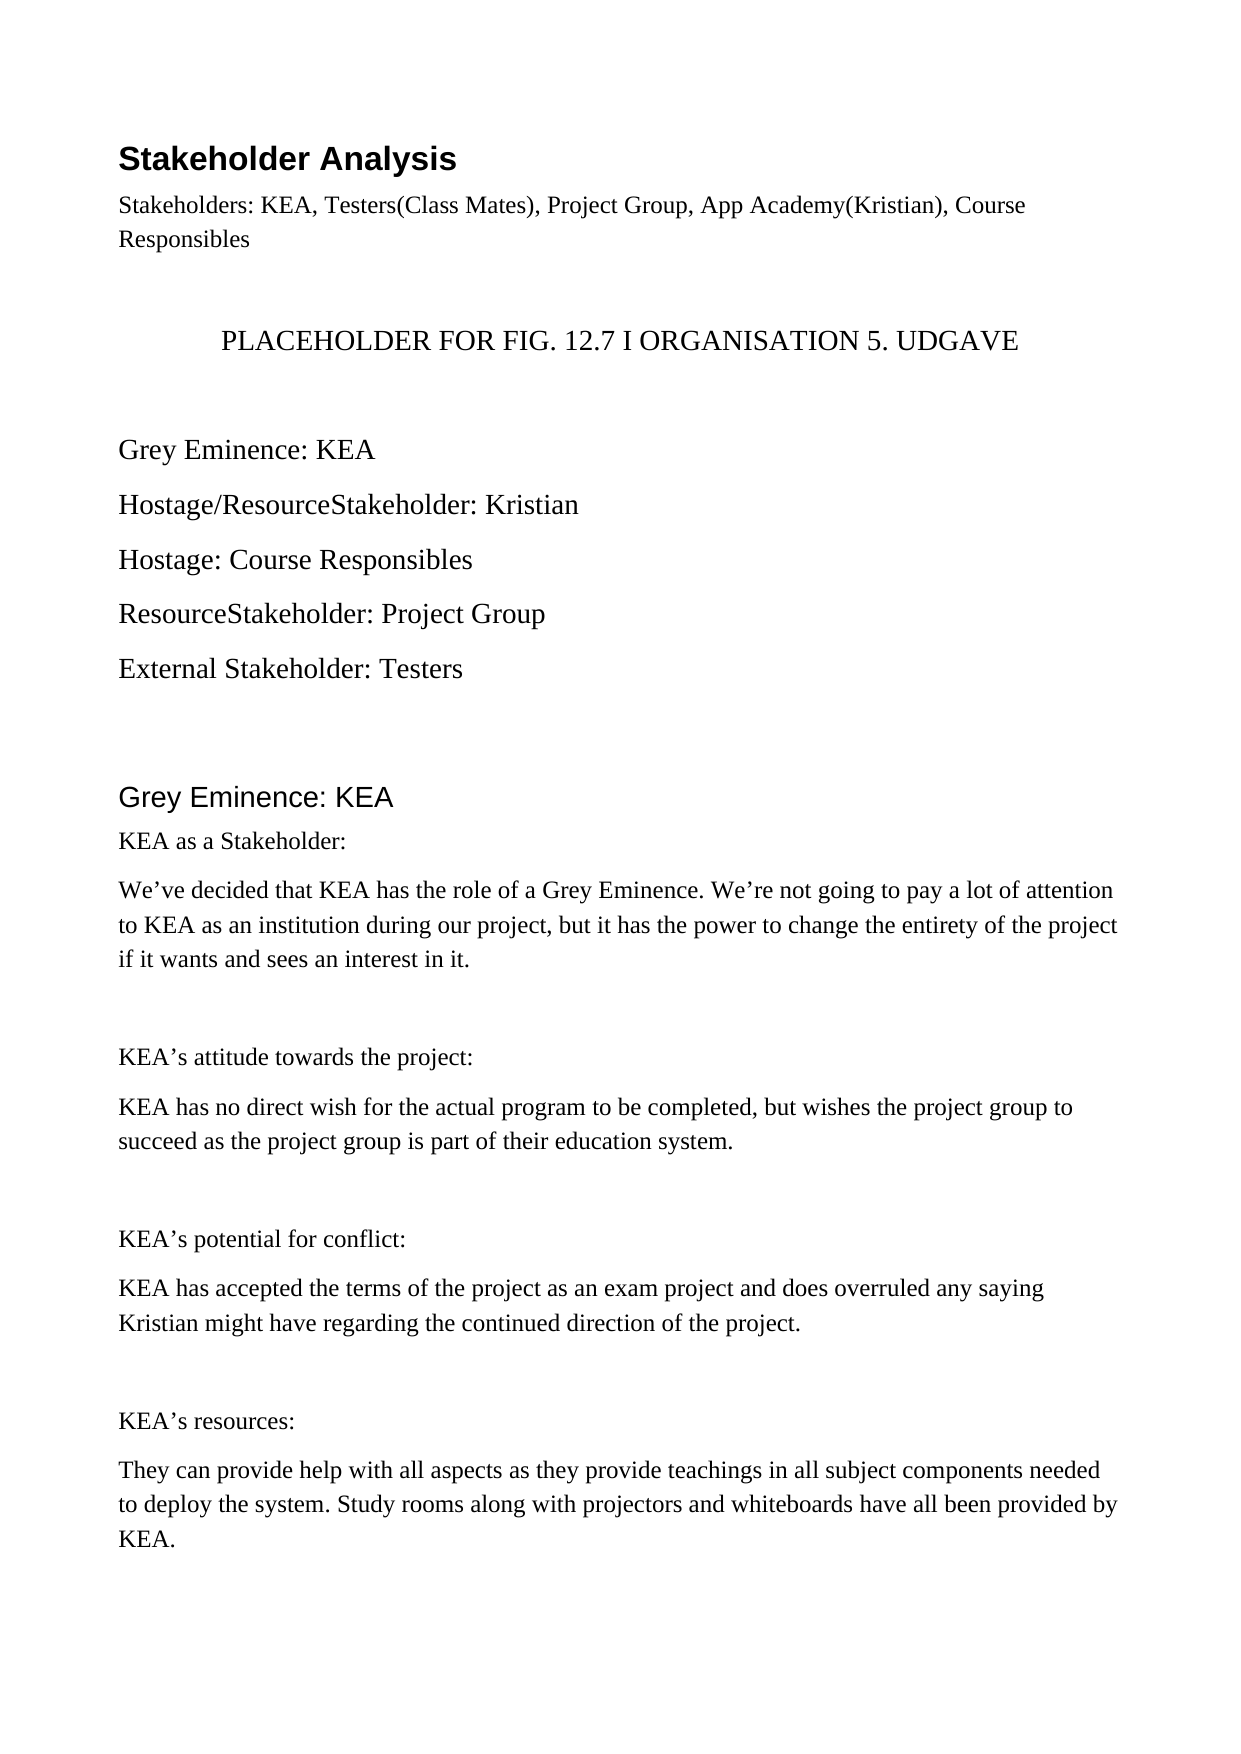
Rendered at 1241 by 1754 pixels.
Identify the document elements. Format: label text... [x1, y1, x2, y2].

text KEA’s potential for conflict: [118, 1224, 1122, 1253]
text Hostage/ResourceStakeholder: Kristian [118, 487, 1122, 521]
text Hostage: Course Responsibles [118, 542, 1122, 575]
text They can provide help with all aspects as they provide teachings in all subject components needed to deploy the system. Study rooms along with projectors and whiteboards have all been provided by KEA. [118, 1455, 1122, 1553]
text KEA’s attitude towards the project: [118, 1042, 1122, 1071]
text We’ve decided that KEA has the role of a Grey Eminence. We’re not going to pay a lot of attention to KEA as an institution during our project, but it has the power to change the entirety of the project if it wants and sees an interest in it. [118, 875, 1122, 973]
subtitle Grey Eminence: KEA [118, 780, 1122, 814]
text KEA’s resources: [118, 1406, 1122, 1434]
text External Stakeholder: Testers [118, 651, 1122, 685]
text KEA has no direct wish for the actual program to be completed, but wishes the project group to succeed as the project group is part of their education system. [118, 1092, 1122, 1155]
subtitle Stakeholder Analysis [118, 139, 1122, 178]
text Grey Eminence: KEA [118, 432, 1122, 466]
text PLACEHOLDER FOR FIG. 12.7 I ORGANISATION 5. UDGAVE [118, 323, 1122, 356]
text ResourceStakeholder: Project Group [118, 597, 1122, 630]
text Stakeholders: KEA, Testers(Class Mates), Project Group, App Academy(Kristian), Course Responsibles [118, 190, 1122, 253]
text KEA has accepted the terms of the project as an exam project and does overruled any saying Kristian might have regarding the continued direction of the project. [118, 1273, 1122, 1336]
text KEA as a Stakeholder: [118, 826, 1122, 855]
